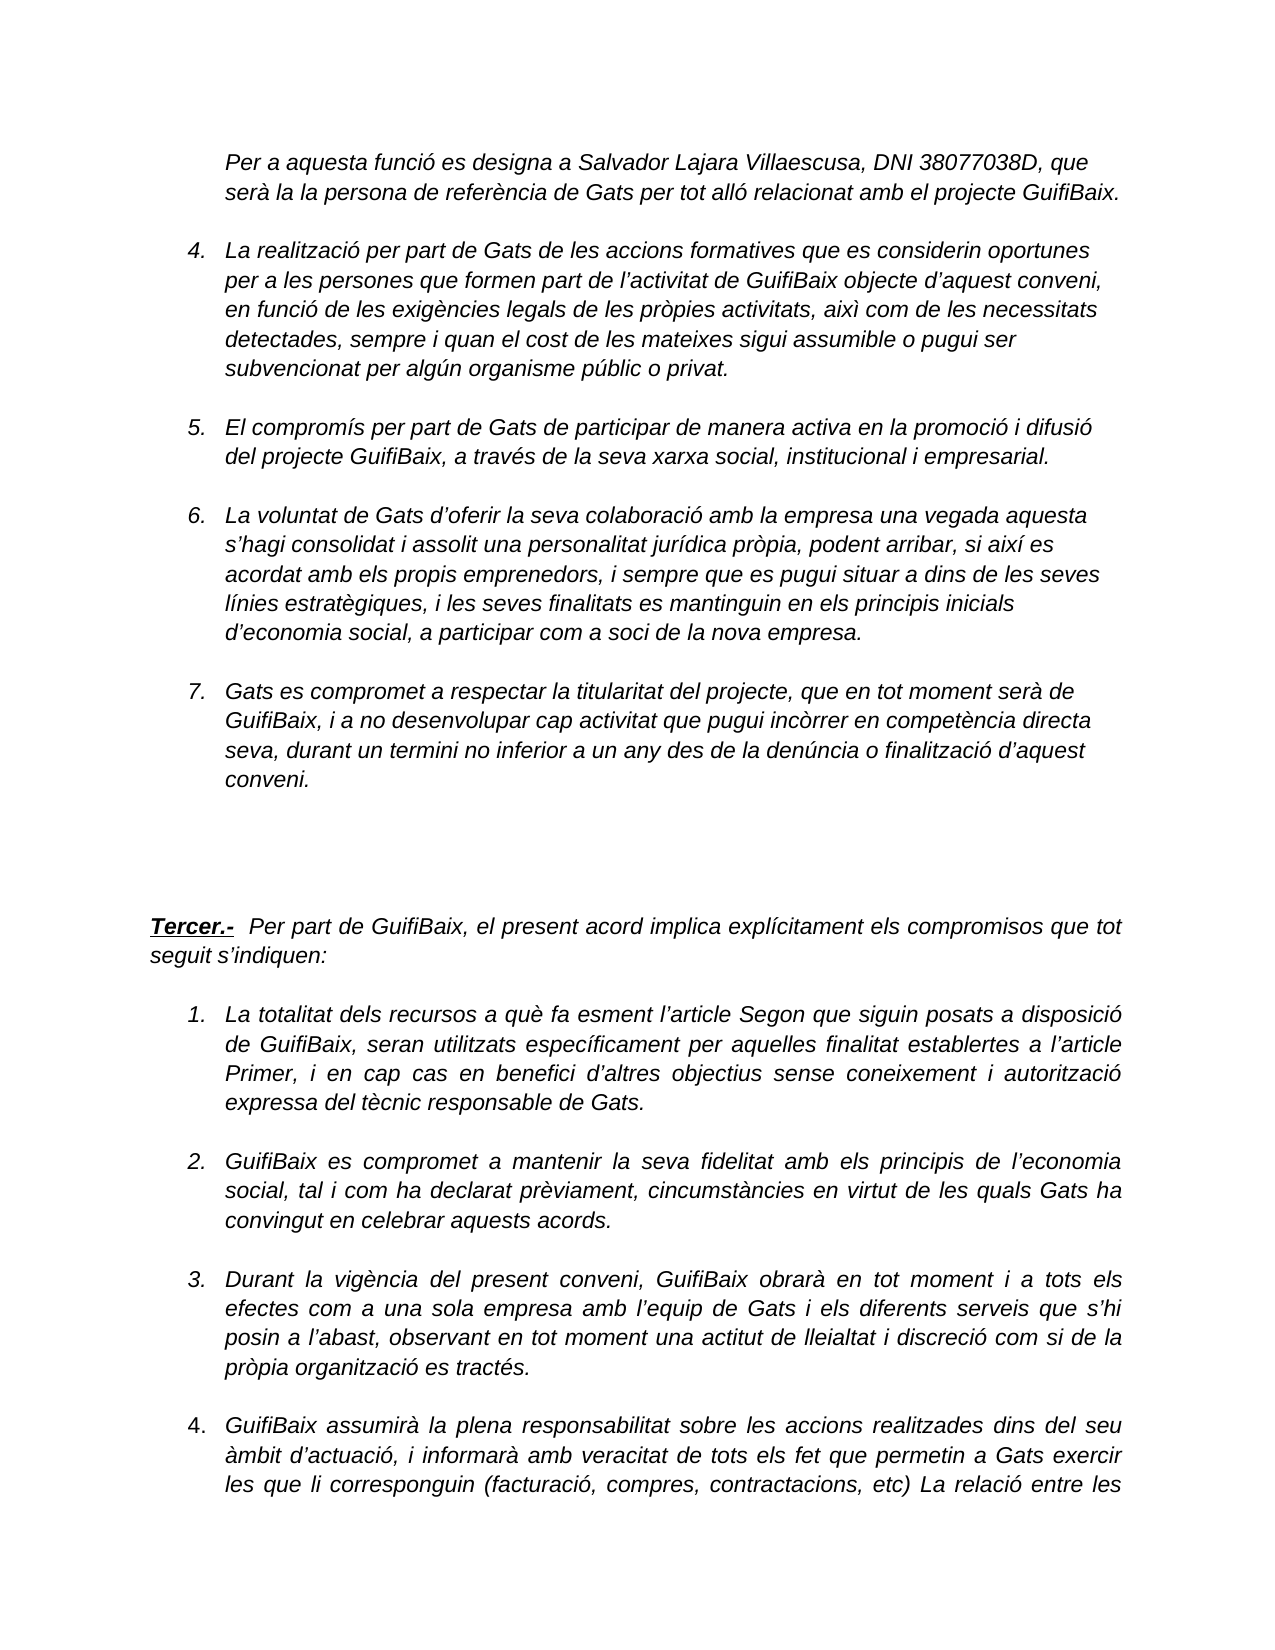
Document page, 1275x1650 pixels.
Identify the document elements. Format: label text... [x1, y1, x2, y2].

list La voluntat de Gats d’oferir la seva colaboració amb la empresa una vegada aquesta s’hagi consolidat i assolit una personalitat jurídica pròpia, podent arribar, si així es acordat amb els propis emprenedors, i sempre que es pugui situar a dins de les seves línies estratègiques, i les seves finalitats es mantinguin en els principis inicials d’economia social, a participar com a soci de la nova empresa. [187, 502, 1125, 646]
list La totalitat dels recursos a què fa esment l’article Segon que siguin posats a disposició de GuifiBaix, seran utilitzats específicament per aquelles finalitat establertes a l’article Primer, i en cap cas en benefici d’altres objectius sense coneixement i autorització expressa del tècnic responsable de Gats. [187, 1002, 1125, 1116]
list GuifiBaix es compromet a mantenir la seva fidelitat amb els principis de l’economia social, tal i com ha declarat prèviament, cincumstàncies en virtut de les quals Gats ha convingut en celebrar aquests acords. [187, 1149, 1125, 1233]
text Tercer.- Per part de GuifiBaix, el present acord implica explícitament els compromisos que tot seguit s’indiquen: [150, 914, 1125, 969]
list Gats es compromet a respectar la titularitat del projecte, que en tot moment serà de GuifiBaix, i a no desenvolupar cap activitat que pugui incòrrer en competència directa seva, durant un termini no inferior a un any des de la denúncia o finalització d’aquest conveni. [187, 679, 1125, 792]
list Per a aquesta funció es designa a Salvador Lajara Villaescusa, DNI 38077038D, que serà la la persona de referència de Gats per tot alló relacionat amb el projecte GuifiBaix. [187, 150, 1125, 205]
list La realització per part de Gats de les accions formatives que es considerin oportunes per a les persones que formen part de l’activitat de GuifiBaix objecte d’aquest conveni, en funció de les exigències legals de les pròpies activitats, aixì com de les necessitats detectades, sempre i quan el cost de les mateixes sigui assumible o pugui ser subvencionat per algún organisme públic o privat. [187, 238, 1125, 381]
list El compromís per part de Gats de participar de manera activa en la promoció i difusió del projecte GuifiBaix, a través de la seva xarxa social, institucional i empresarial. [187, 414, 1125, 469]
list Durant la vigència del present conveni, GuifiBaix obrarà en tot moment i a tots els efectes com a una sola empresa amb l’equip de Gats i els diferents serveis que s’hi posin a l’abast, observant en tot moment una actitut de lleialtat i discreció com si de la pròpia organització es tractés. [187, 1266, 1125, 1380]
list GuifiBaix assumirà la plena responsabilitat sobre les accions realitzades dins del seu àmbit d’actuació, i informarà amb veracitat de tots els fet que permetin a Gats exercir les que li corresponguin (facturació, compres, contractacions, etc) La relació entre les [187, 1413, 1125, 1497]
